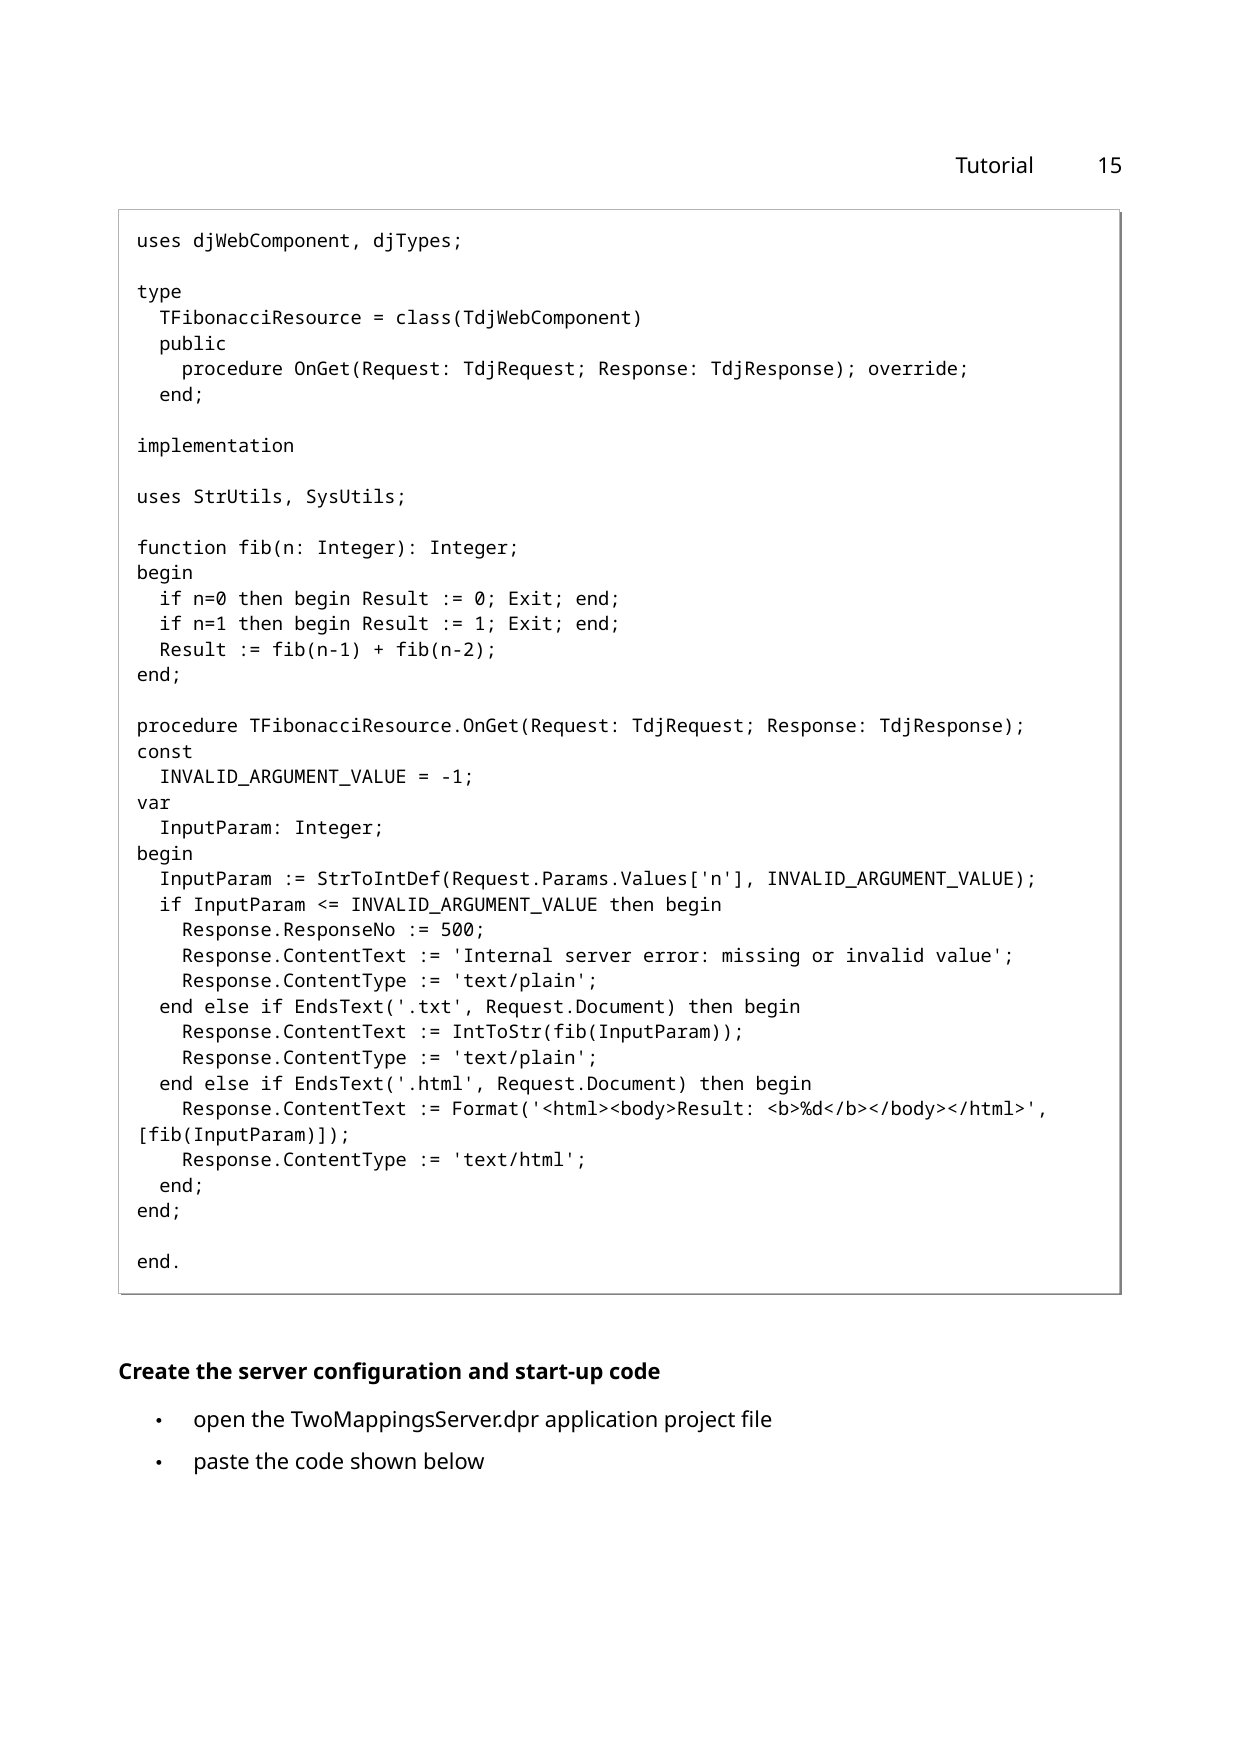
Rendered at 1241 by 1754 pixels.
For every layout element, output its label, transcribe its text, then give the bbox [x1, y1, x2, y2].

list paste the code shown below [156, 1446, 1122, 1476]
text Response.ContentType := 'text/plain'; [119, 949, 1119, 975]
text function fib(n: Integer): Integer; [119, 516, 1119, 541]
text end; [119, 1179, 1119, 1223]
text TFibonacciResource = class(TdjWebComponent) [119, 286, 1119, 311]
text end; [119, 643, 1119, 687]
subtitle Create the server configuration and start-up code [118, 1356, 1122, 1385]
text const [119, 720, 1119, 745]
text begin [119, 822, 1119, 847]
text if n=0 then begin Result := 0; Exit; end; [119, 567, 1119, 592]
text Response.ContentType := 'text/plain'; [119, 1026, 1119, 1051]
text Response.ContentText := 'Internal server error: missing or invalid value'; [119, 924, 1119, 949]
text end; [119, 1153, 1119, 1179]
text InputParam: Integer; [119, 796, 1119, 822]
text end; [119, 362, 1119, 406]
text procedure OnGet(Request: TdjRequest; Response: TdjResponse); override; [119, 337, 1119, 362]
text if n=1 then begin Result := 1; Exit; end; [119, 592, 1119, 618]
text Response.ContentText := Format('<html><body>Result: <b>%d</b></body></html>', [fib(InputParam)]); [119, 1077, 1119, 1128]
text uses djWebComponent, djTypes; [119, 210, 1119, 253]
text type [119, 260, 1119, 286]
text Response.ResponseNo := 500; [119, 898, 1119, 924]
text Result := fib(n-1) + fib(n-2); [119, 618, 1119, 643]
text end else if EndsText('.html', Request.Document) then begin [119, 1051, 1119, 1077]
text procedure TFibonacciResource.OnGet(Request: TdjRequest; Response: TdjResponse); [119, 694, 1119, 720]
text Response.ContentText := IntToStr(fib(InputParam)); [119, 1000, 1119, 1026]
text InputParam := StrToIntDef(Request.Params.Values['n'], INVALID_ARGUMENT_VALUE); [119, 847, 1119, 873]
text end. [119, 1230, 1119, 1292]
text end else if EndsText('.txt', Request.Document) then begin [119, 975, 1119, 1000]
text uses StrUtils, SysUtils; [119, 464, 1119, 508]
text Response.ContentType := 'text/html'; [119, 1128, 1119, 1153]
text if InputParam <= INVALID_ARGUMENT_VALUE then begin [119, 873, 1119, 898]
text INVALID_ARGUMENT_VALUE = -1; [119, 745, 1119, 771]
list open the TwoMappingsServer.dpr application project file [156, 1404, 1122, 1433]
text var [119, 771, 1119, 796]
text implementation [119, 413, 1119, 457]
text begin [119, 541, 1119, 567]
text public [119, 311, 1119, 337]
